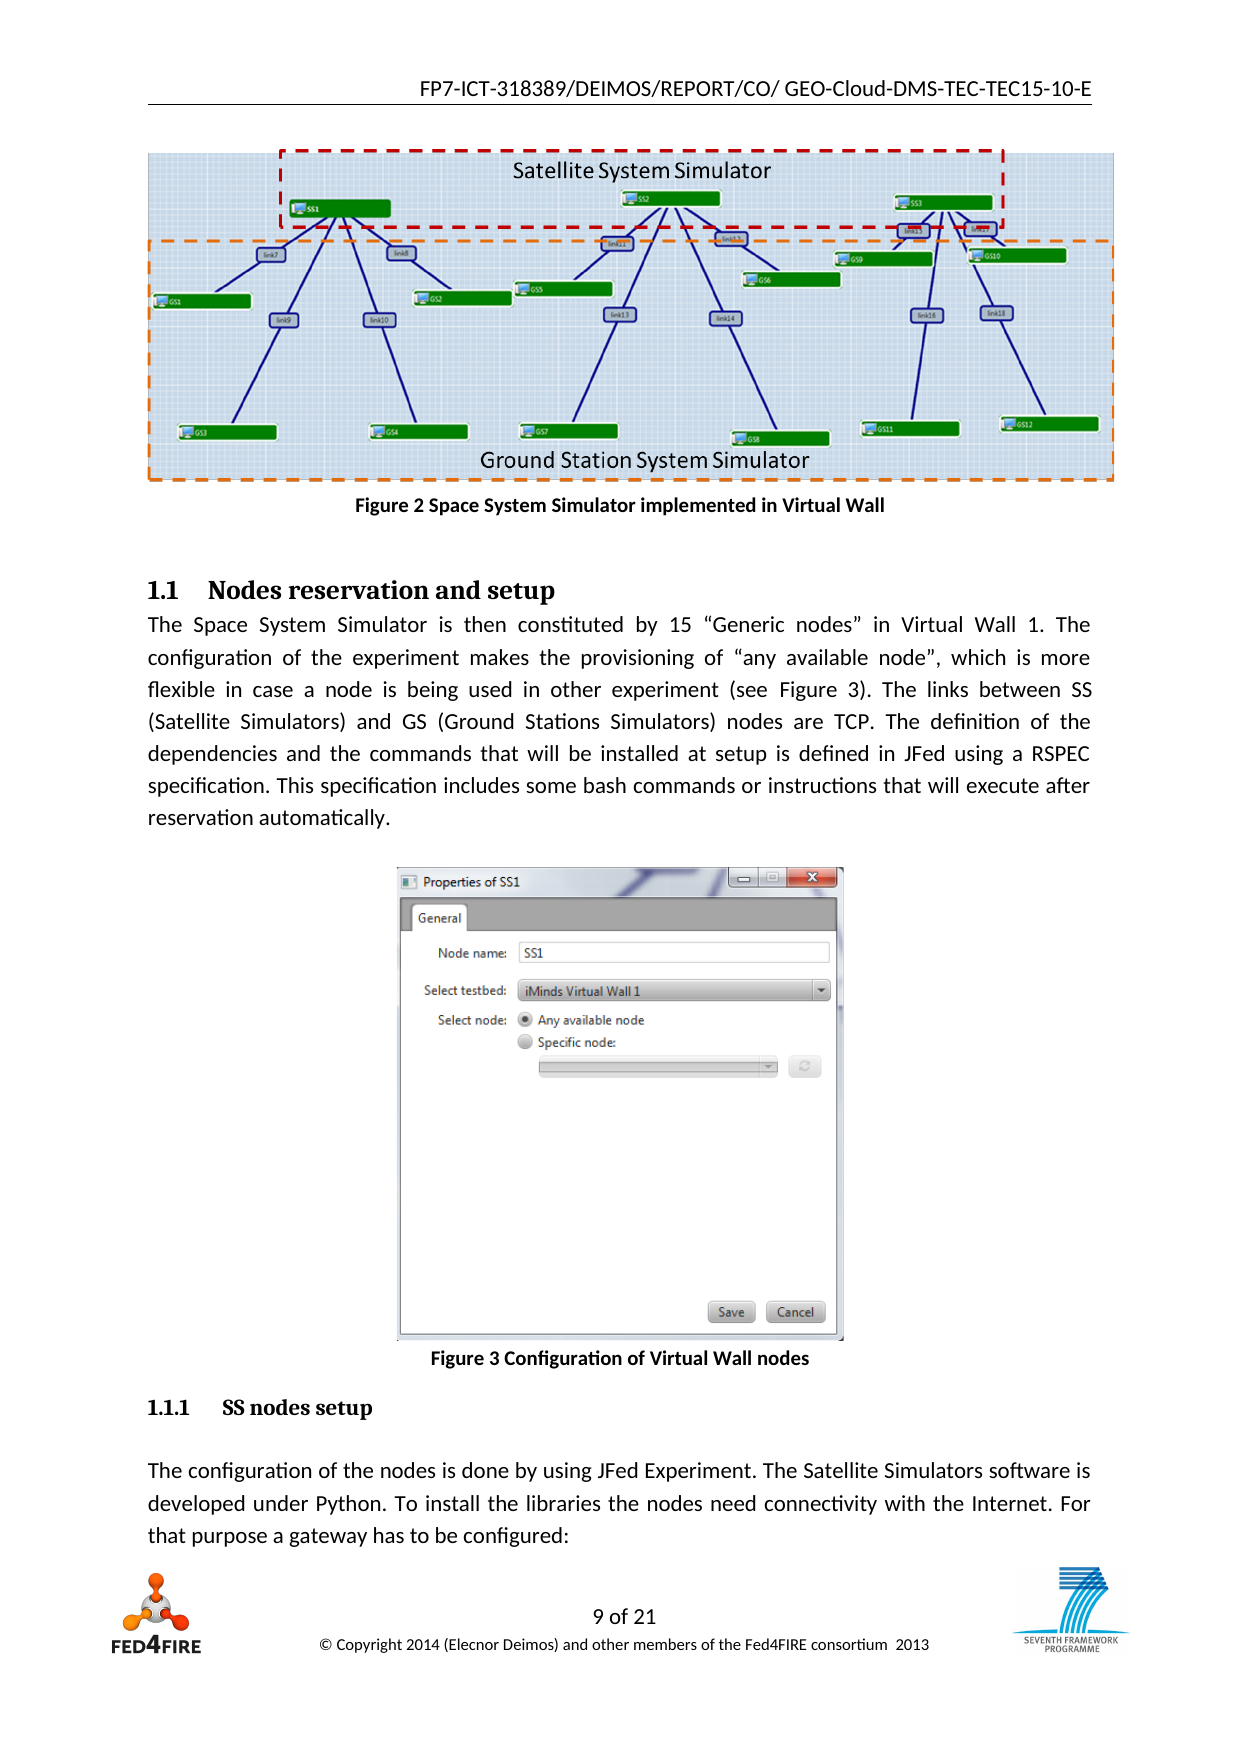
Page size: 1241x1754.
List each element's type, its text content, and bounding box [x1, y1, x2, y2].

subtitle SS nodes setup [148, 1395, 1092, 1421]
text Figure 3 Configuration of Virtual Wall nodes [148, 1345, 1092, 1370]
subtitle Nodes reservation and setup [148, 575, 1092, 606]
text Figure 2 Space System Simulator implemented in Virtual Wall [148, 492, 1092, 518]
text The Space System Simulator is then constituted by 15 “Generic nodes” in Virtual Wall 1. The configuration of the experiment makes the provisioning of “any available node”, which is more flexible in case a node is being used in other experiment (see Figure 3). The links between SS (Satellite Simulators) and GS (Ground Stations Simulators) nodes are TCP. The definition of the dependencies and the commands that will be installed at setup is defined in JFed using a RSPEC specification. This specification includes some bash commands or instructions that will execute after reservation automatically. [148, 610, 1092, 832]
text The configuration of the nodes is done by using JFed Experiment. The Satellite Simulators software is developed under Python. To install the libraries the nodes need connectivity with the Internet. For that purpose a gateway has to be configured: [148, 1456, 1092, 1549]
